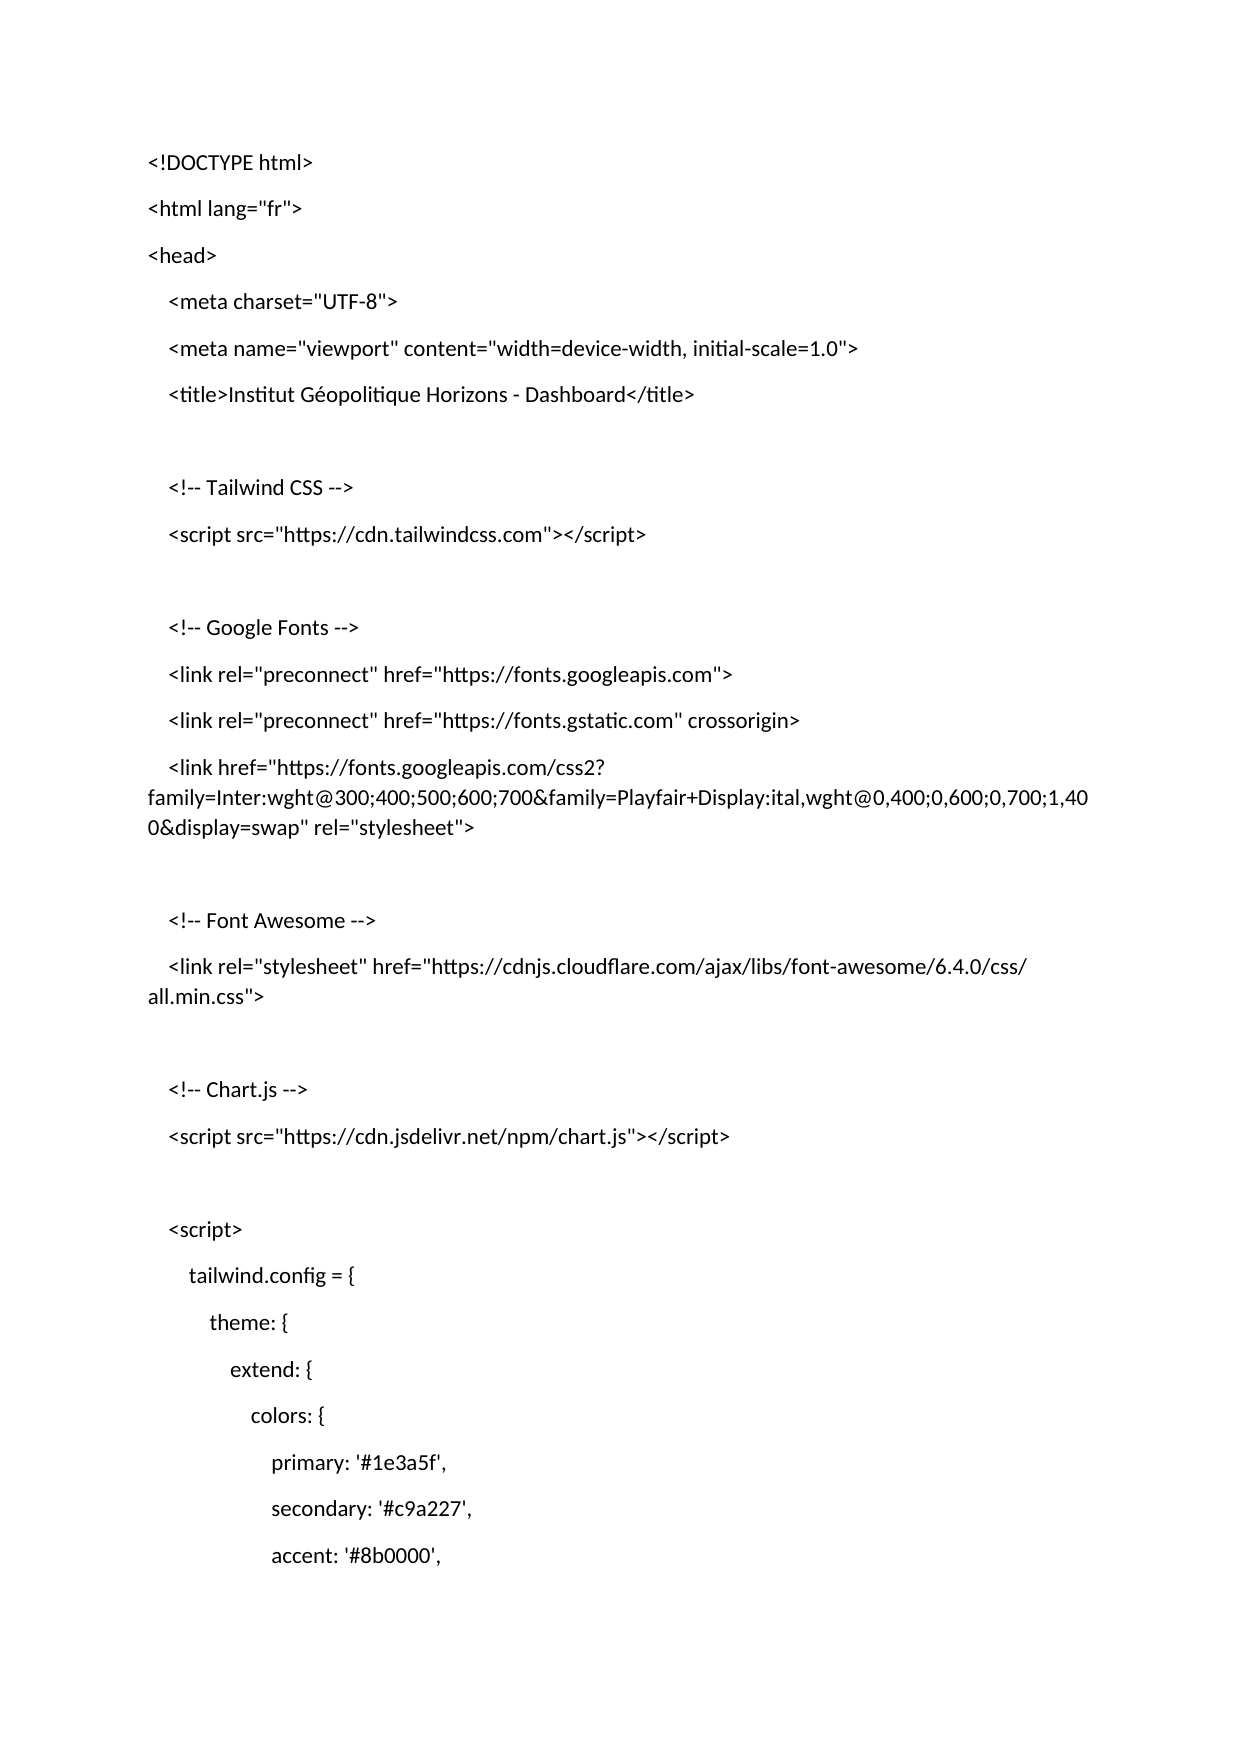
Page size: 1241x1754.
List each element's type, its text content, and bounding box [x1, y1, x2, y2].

text <!-- Font Awesome --> [148, 906, 1093, 934]
text theme: { [148, 1308, 1093, 1336]
text <!-- Tailwind CSS --> [148, 473, 1093, 502]
text secondary: '#c9a227', [148, 1494, 1093, 1522]
text <meta name="viewport" content="width=device-width, initial-scale=1.0"> [148, 334, 1093, 362]
text <link href="https://fonts.googleapis.com/css2?family=Inter:wght@300;400;500;600;700&family=Playfair+Display:ital,wght@0,400;0,600;0,700;1,400&display=swap" rel="stylesheet"> [148, 753, 1093, 841]
text <!DOCTYPE html> [148, 148, 1093, 176]
text extend: { [148, 1355, 1093, 1383]
text <script src="https://cdn.jsdelivr.net/npm/chart.js"></script> [148, 1122, 1093, 1150]
text primary: '#1e3a5f', [148, 1448, 1093, 1476]
text <link rel="preconnect" href="https://fonts.gstatic.com" crossorigin> [148, 706, 1093, 734]
text <script src="https://cdn.tailwindcss.com"></script> [148, 520, 1093, 548]
text <!-- Chart.js --> [148, 1075, 1093, 1103]
text <html lang="fr"> [148, 194, 1093, 222]
text tailwind.config = { [148, 1262, 1093, 1290]
text <link rel="stylesheet" href="https://cdnjs.cloudflare.com/ajax/libs/font-awesome/6.4.0/css/all.min.css"> [148, 952, 1093, 1010]
text colors: { [148, 1401, 1093, 1429]
text <link rel="preconnect" href="https://fonts.googleapis.com"> [148, 660, 1093, 688]
text <!-- Google Fonts --> [148, 613, 1093, 641]
text <script> [148, 1215, 1093, 1243]
text <meta charset="UTF-8"> [148, 287, 1093, 315]
text accent: '#8b0000', [148, 1541, 1093, 1569]
text <title>Institut Géopolitique Horizons - Dashboard</title> [148, 380, 1093, 408]
text <head> [148, 241, 1093, 269]
